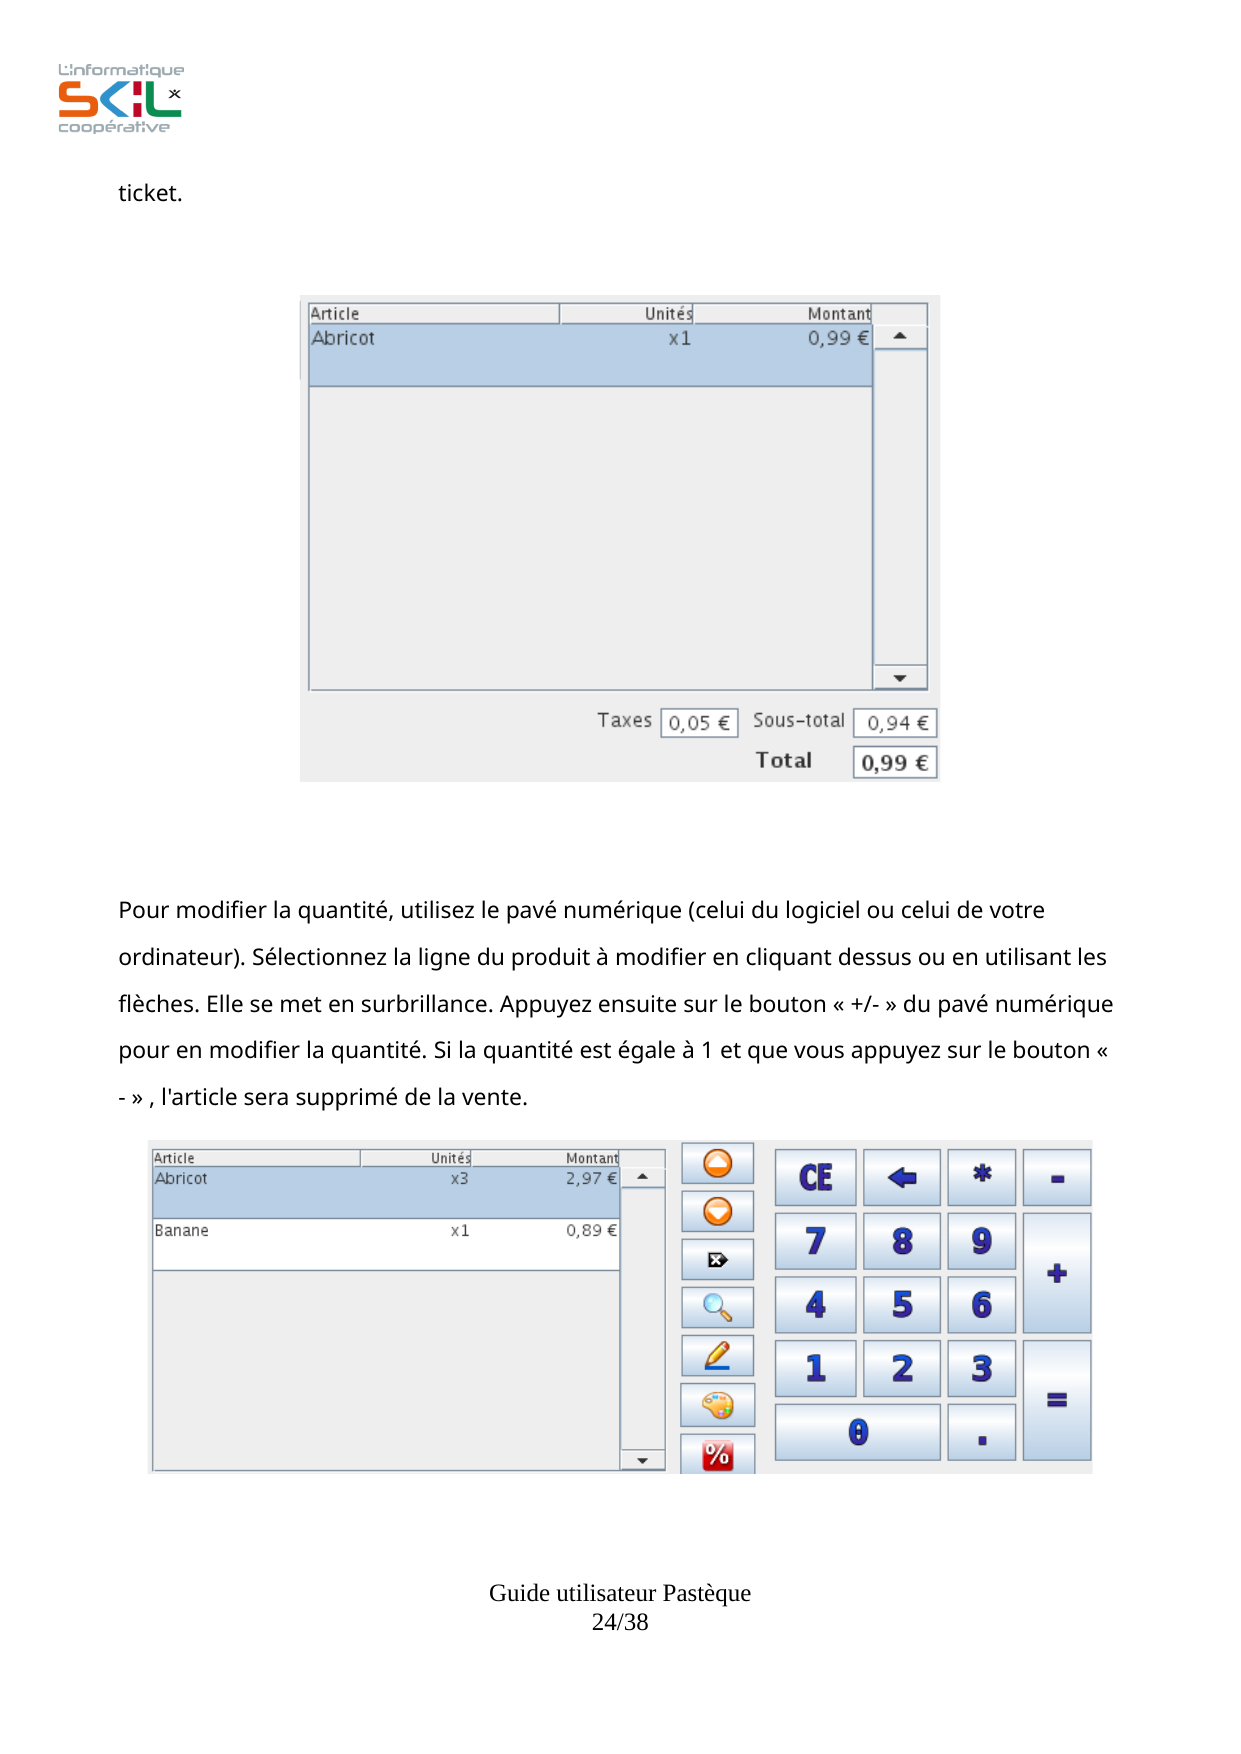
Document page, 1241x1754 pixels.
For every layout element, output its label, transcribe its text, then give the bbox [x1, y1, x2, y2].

text ticket. [118, 177, 1122, 208]
picture [147, 1140, 1093, 1474]
text Pour modifier la quantité, utilisez le pavé numérique (celui du logiciel ou celui de votre ordinateur). Sélectionnez la ligne du produit à modifier en cliquant dessus ou en utilisant les flèches. Elle se met en surbrillance. Appuyez ensuite sur le bouton « +/- » du pavé numérique pour en modifier la quantité. Si la quantité est égale à 1 et que vous appuyez sur le bouton « - » , l'article sera supprimé de la vente. [118, 894, 1122, 1112]
picture [58, 64, 184, 134]
picture [299, 295, 941, 782]
